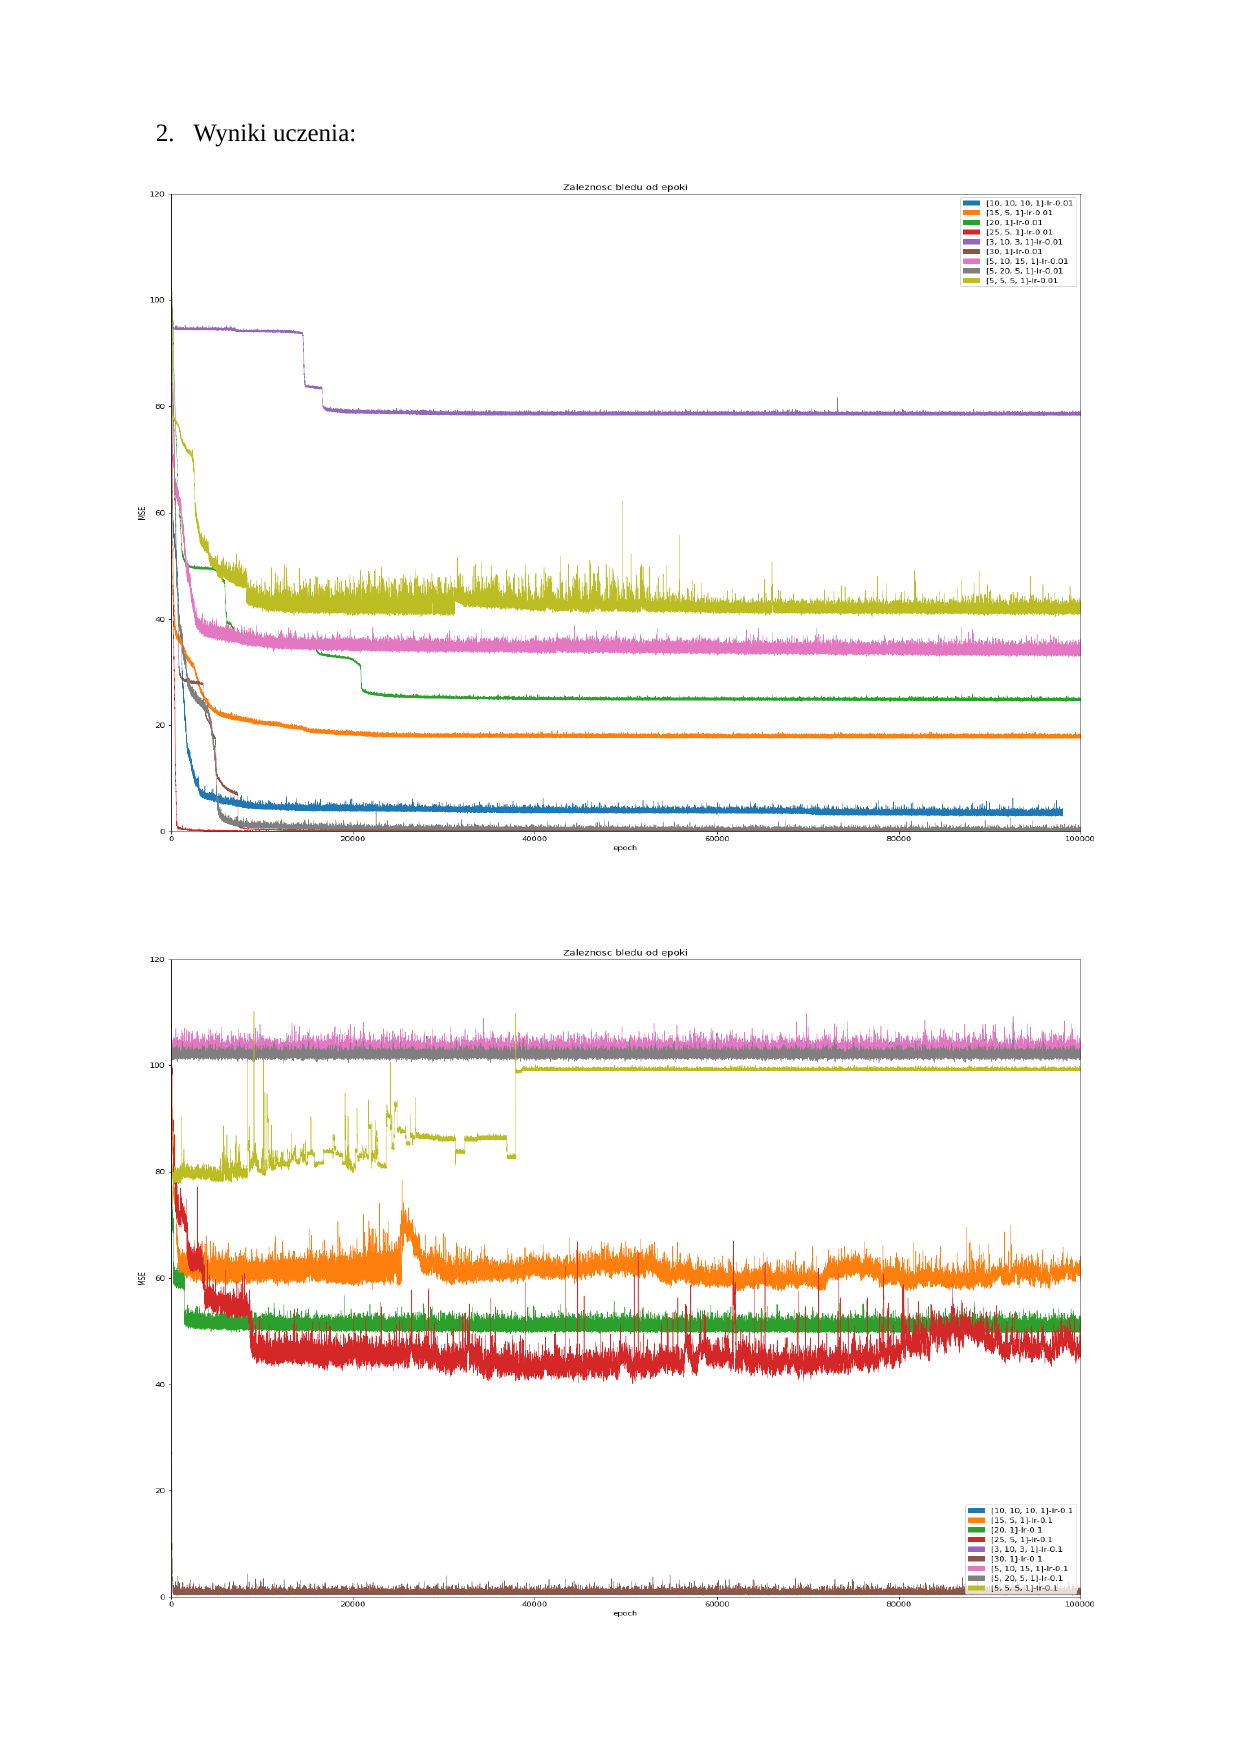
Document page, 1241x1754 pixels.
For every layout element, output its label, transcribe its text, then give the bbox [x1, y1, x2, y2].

picture [120, 164, 1116, 1636]
list Wyniki uczenia: [156, 118, 1122, 147]
